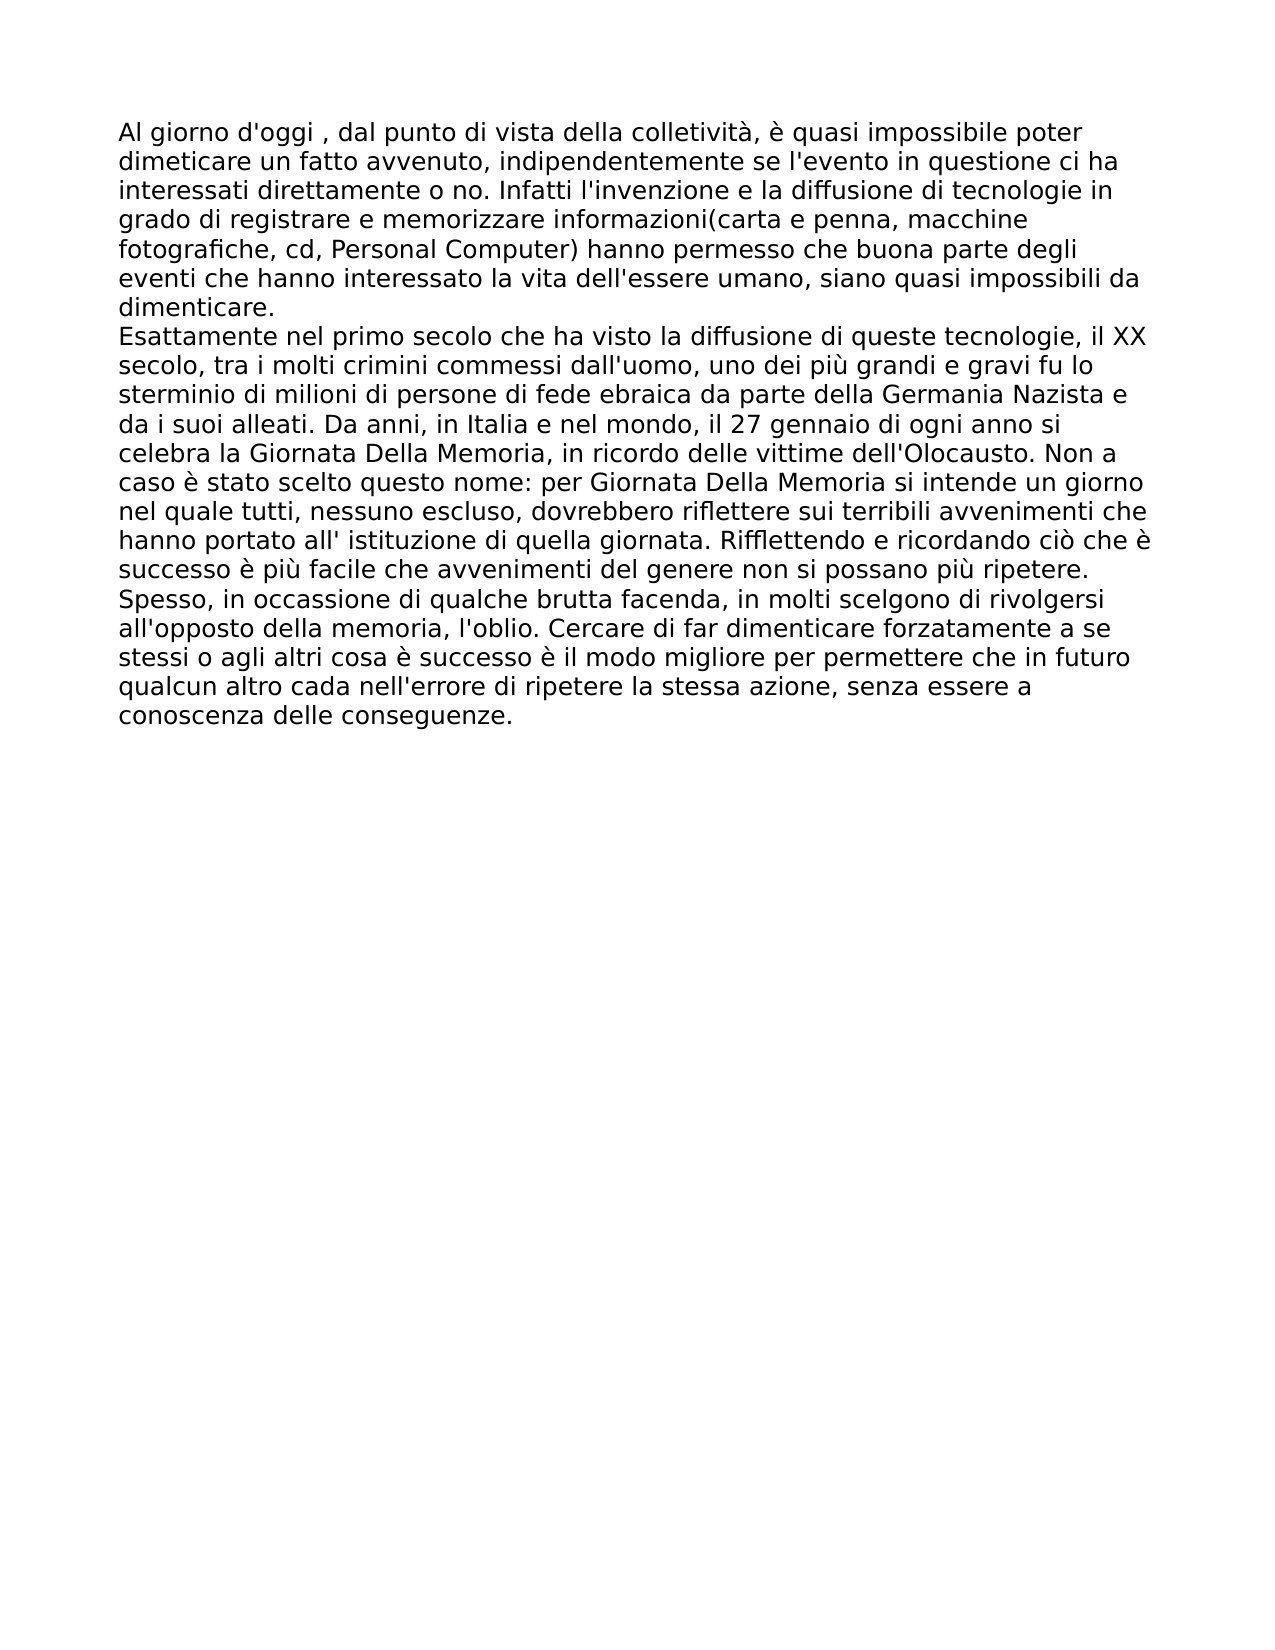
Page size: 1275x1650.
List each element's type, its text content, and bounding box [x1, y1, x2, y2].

text Al giorno d'oggi , dal punto di vista della colletività, è quasi impossibile poter dimeticare un fatto avvenuto, indipendentemente se l'evento in questione ci ha interessati direttamente o no. Infatti l'invenzione e la diffusione di tecnologie in grado di registrare e memorizzare informazioni(carta e penna, macchine fotografiche, cd, Personal Computer) hanno permesso che buona parte degli eventi che hanno interessato la vita dell'essere umano, siano quasi impossibili da dimenticare. [118, 118, 1157, 322]
text Spesso, in occassione di qualche brutta facenda, in molti scelgono di rivolgersi all'opposto della memoria, l'oblio. Cercare di far dimenticare forzatamente a se stessi o agli altri cosa è successo è il modo migliore per permettere che in futuro qualcun altro cada nell'errore di ripetere la stessa azione, senza essere a conoscenza delle conseguenze. [118, 585, 1157, 731]
text Esattamente nel primo secolo che ha visto la diffusione di queste tecnologie, il XX secolo, tra i molti crimini commessi dall'uomo, uno dei più grandi e gravi fu lo sterminio di milioni di persone di fede ebraica da parte della Germania Nazista e da i suoi alleati. Da anni, in Italia e nel mondo, il 27 gennaio di ogni anno si celebra la Giornata Della Memoria, in ricordo delle vittime dell'Olocausto. Non a caso è stato scelto questo nome: per Giornata Della Memoria si intende un giorno nel quale tutti, nessuno escluso, dovrebbero riflettere sui terribili avvenimenti che hanno portato all' istituzione di quella giornata. Rifflettendo e ricordando ciò che è successo è più facile che avvenimenti del genere non si possano più ripetere. [118, 322, 1157, 585]
